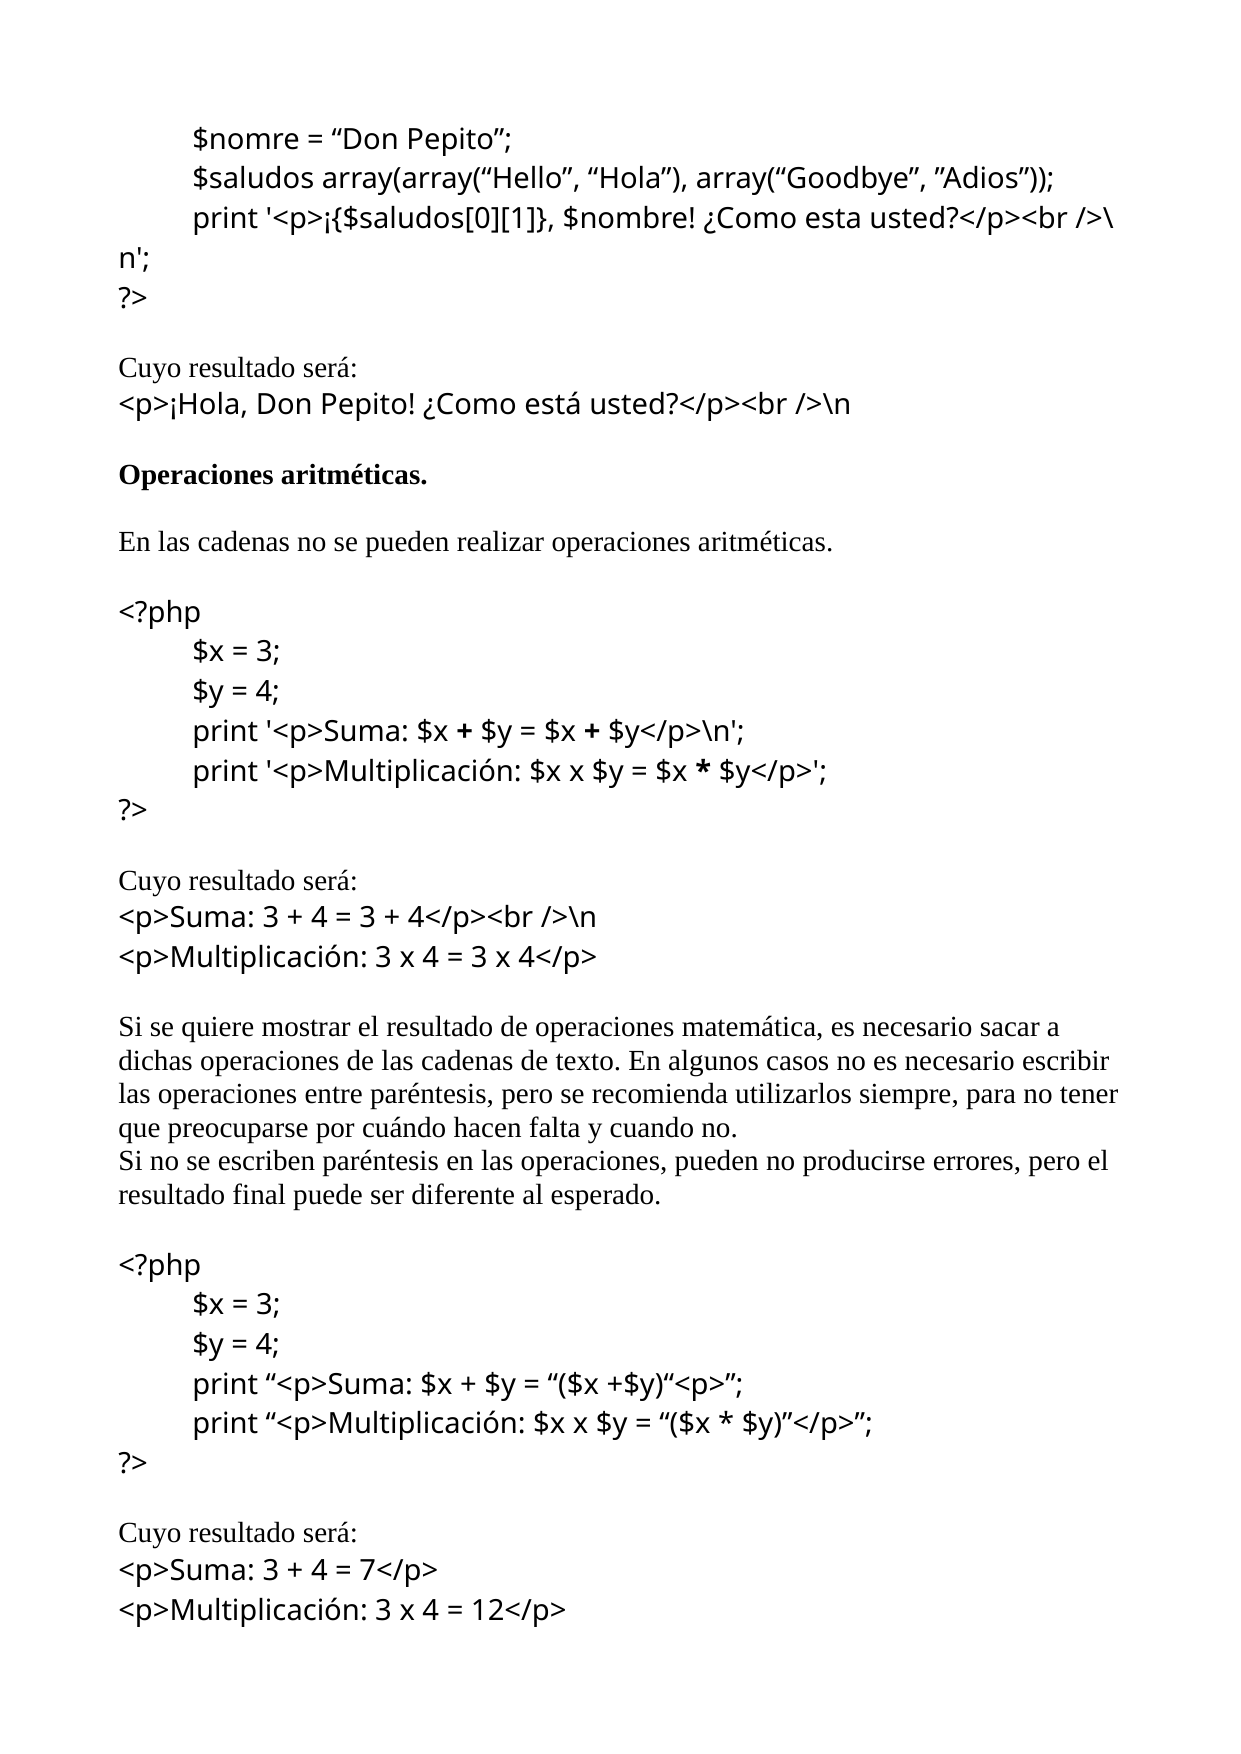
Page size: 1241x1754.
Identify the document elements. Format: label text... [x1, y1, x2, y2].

text $y = 4; [118, 1323, 1122, 1363]
text Operaciones aritméticas. [118, 457, 1122, 490]
text En las cadenas no se pueden realizar operaciones aritméticas. [118, 524, 1122, 557]
text ?> [118, 789, 1122, 829]
text <?php [118, 591, 1122, 631]
text <p>Suma: 3 + 4 = 3 + 4</p><br />\n [118, 896, 1122, 936]
text <p>Multiplicación: 3 x 4 = 3 x 4</p> [118, 936, 1122, 976]
text ?> [118, 1442, 1122, 1482]
text Si no se escriben paréntesis en las operaciones, pueden no producirse errores, pero el resultado final puede ser diferente al esperado. [118, 1143, 1122, 1210]
text print '<p>Suma: $x + $y = $x + $y</p>\n'; [118, 710, 1122, 750]
text print '<p>Multiplicación: $x x $y = $x * $y</p>'; [118, 750, 1122, 789]
text $x = 3; [118, 1284, 1122, 1323]
text $y = 4; [118, 670, 1122, 710]
text print “<p>Multiplicación: $x x $y = “($x * $y)”</p>”; [118, 1403, 1122, 1442]
text <?php [118, 1244, 1122, 1284]
text $x = 3; [118, 631, 1122, 670]
text ?> [118, 277, 1122, 317]
text <p>Multiplicación: 3 x 4 = 12</p> [118, 1589, 1122, 1628]
text Si se quiere mostrar el resultado de operaciones matemática, es necesario sacar a dichas operaciones de las cadenas de texto. En algunos casos no es necesario escribir las operaciones entre paréntesis, pero se recomienda utilizarlos siempre, para no tener que preocuparse por cuándo hacen falta y cuando no. [118, 1009, 1122, 1143]
text Cuyo resultado será: [118, 350, 1122, 384]
text print “<p>Suma: $x + $y = “($x +$y)“<p>”; [118, 1363, 1122, 1403]
text <p>Suma: 3 + 4 = 7</p> [118, 1549, 1122, 1589]
text <p>¡Hola, Don Pepito! ¿Como está usted?</p><br />\n [118, 384, 1122, 423]
text print '<p>¡{$saludos[0][1]}, $nombre! ¿Como esta usted?</p><br />\n'; [118, 197, 1122, 277]
text $nomre = “Don Pepito”; [118, 118, 1122, 158]
text Cuyo resultado será: [118, 1516, 1122, 1549]
text $saludos array(array(“Hello”, “Hola”), array(“Goodbye”, ”Adios”)); [118, 158, 1122, 197]
text Cuyo resultado será: [118, 863, 1122, 896]
